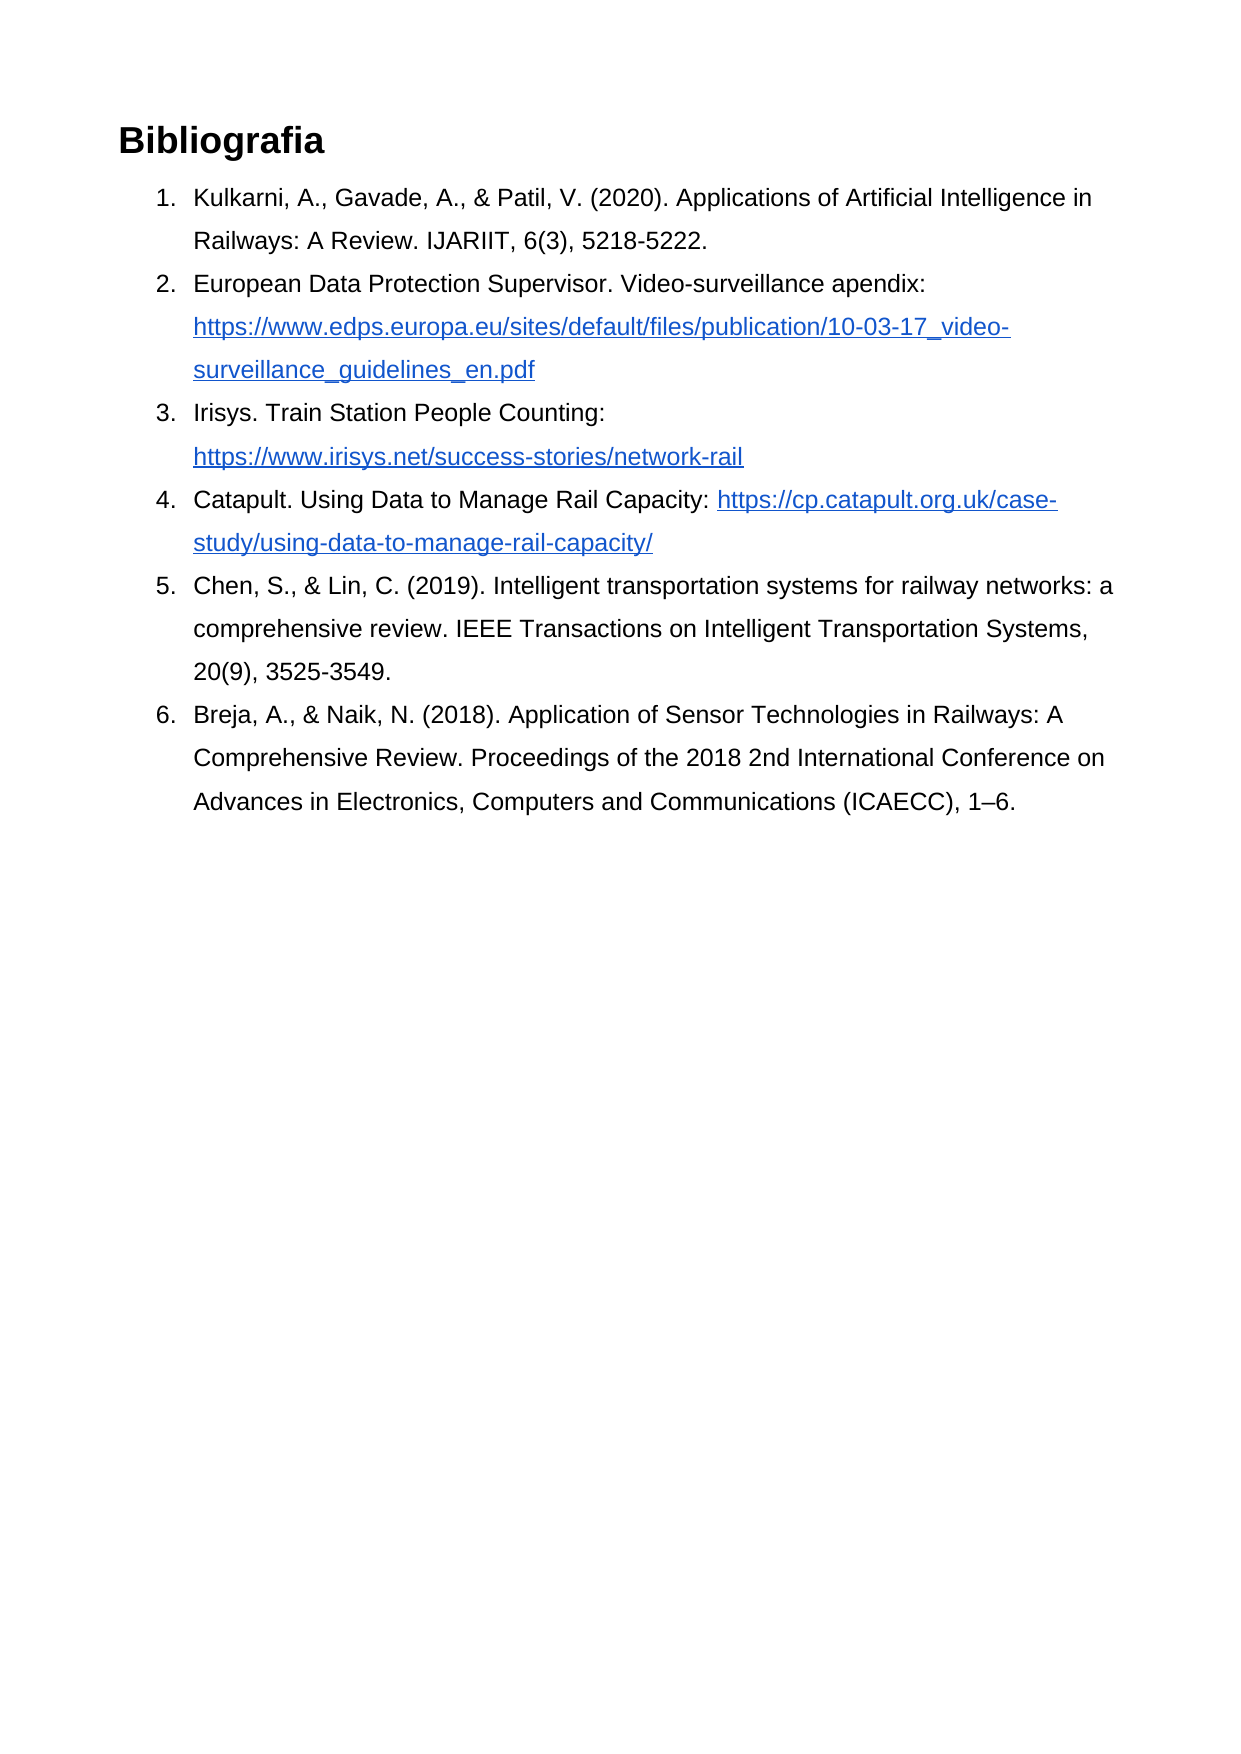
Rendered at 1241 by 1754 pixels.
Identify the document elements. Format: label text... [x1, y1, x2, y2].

list Breja, A., & Naik, N. (2018). Application of Sensor Technologies in Railways: A Comprehensive Review. Proceedings of the 2018 2nd International Conference on Advances in Electronics, Computers and Communications (ICAECC), 1–6. [156, 700, 1122, 815]
list Catapult. Using Data to Manage Rail Capacity: https://cp.catapult.org.uk/case-study/using-data-to-manage-rail-capacity/ [156, 484, 1122, 556]
list Irisys. Train Station People Counting: https://www.irisys.net/success-stories/network-rail [156, 398, 1122, 470]
list Kulkarni, A., Gavade, A., & Patil, V. (2020). Applications of Artificial Intelligence in Railways: A Review. IJARIIT, 6(3), 5218-5222. [156, 183, 1122, 254]
text Bibliografia [118, 118, 1122, 161]
list Chen, S., & Lin, C. (2019). Intelligent transportation systems for railway networks: a comprehensive review. IEEE Transactions on Intelligent Transportation Systems, 20(9), 3525-3549. [156, 571, 1122, 686]
list European Data Protection Supervisor. Video-surveillance apendix: https://www.edps.europa.eu/sites/default/files/publication/10-03-17_video-surveillance_guidelines_en.pdf [156, 269, 1122, 384]
